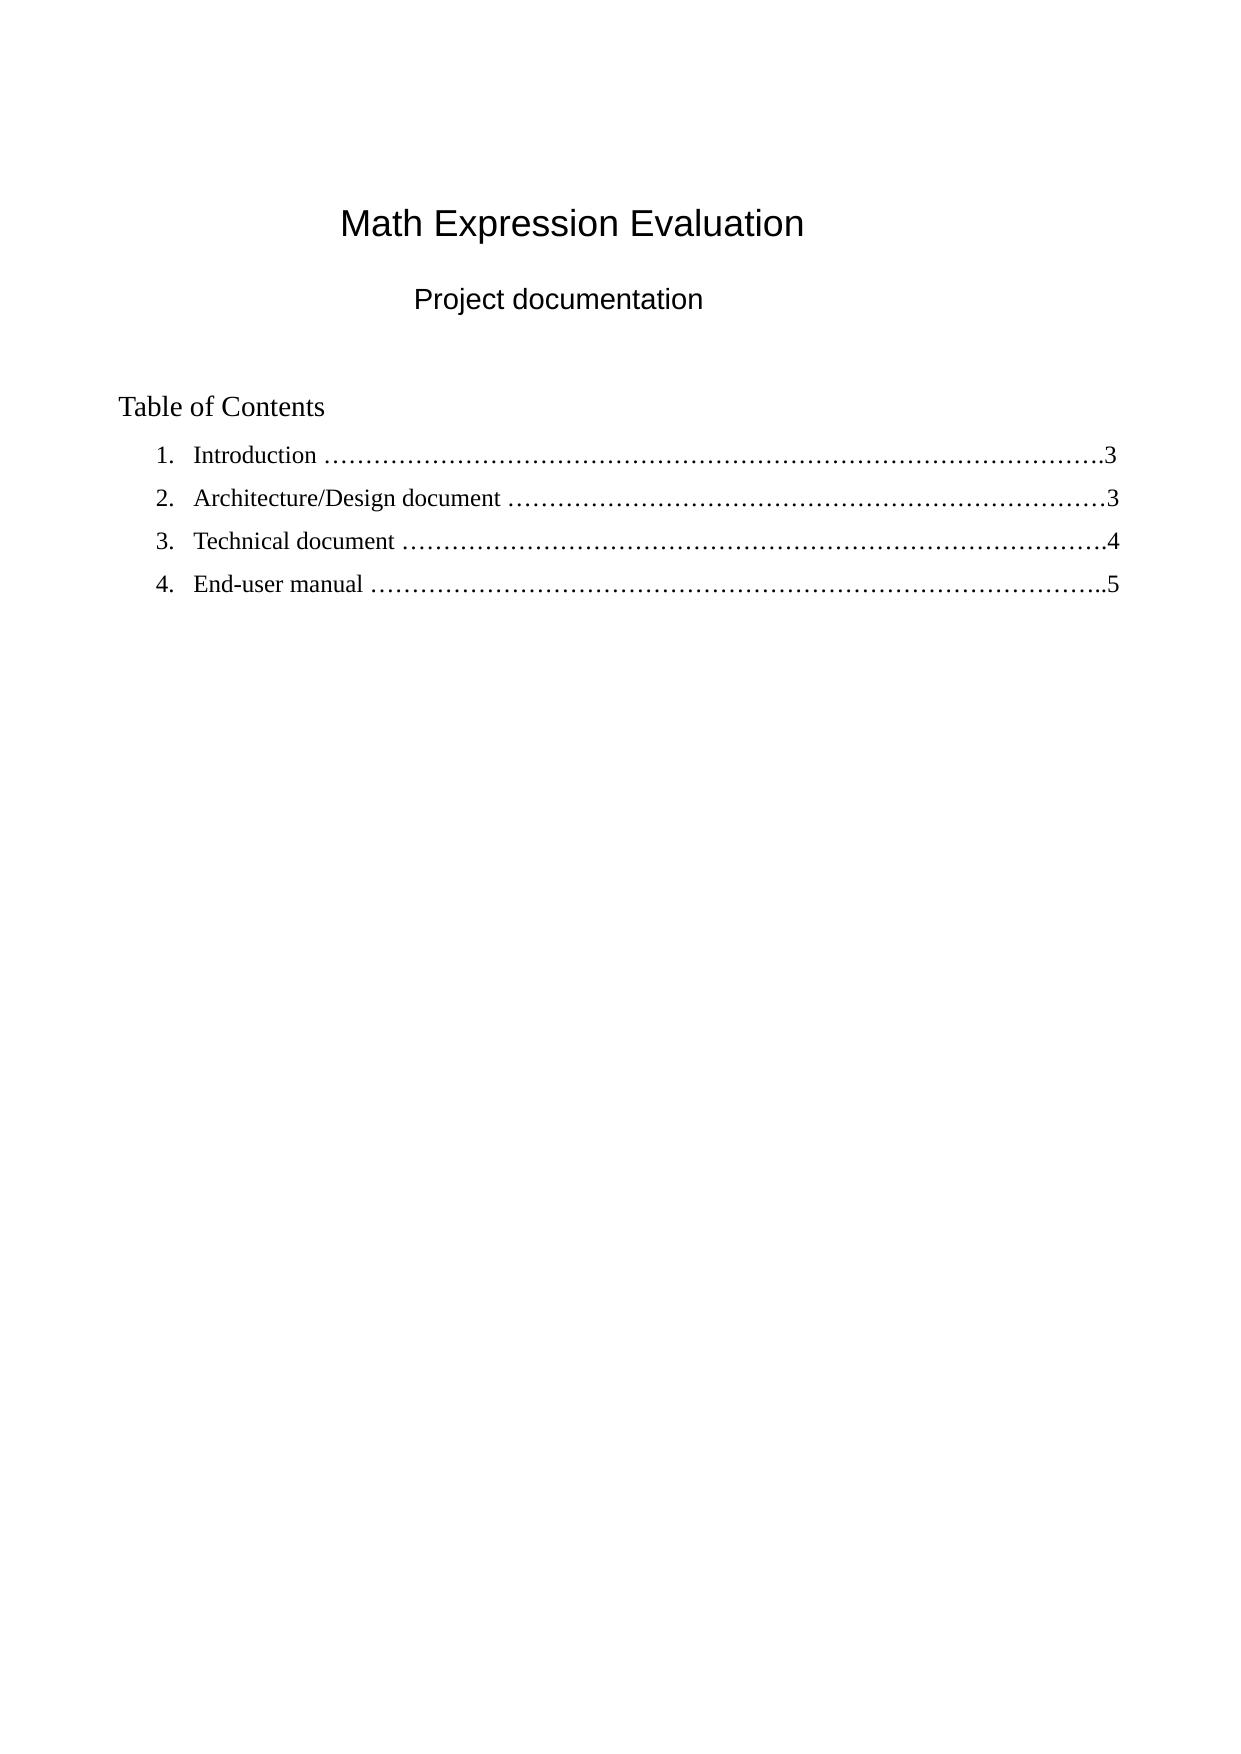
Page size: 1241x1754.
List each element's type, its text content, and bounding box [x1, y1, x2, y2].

list Technical document ………………………………………………………………………….4 [156, 526, 1122, 555]
list End-user manual ……………………………………………………………………………..5 [156, 569, 1122, 598]
subtitle Project documentation [118, 282, 1122, 316]
list Architecture/Design document ………………………………………………………………3 [156, 483, 1122, 512]
list Introduction ………………………………………………………………………………….3 [156, 440, 1122, 468]
subtitle Math Expression Evaluation [118, 201, 1122, 244]
text Table of Contents [118, 389, 1122, 423]
